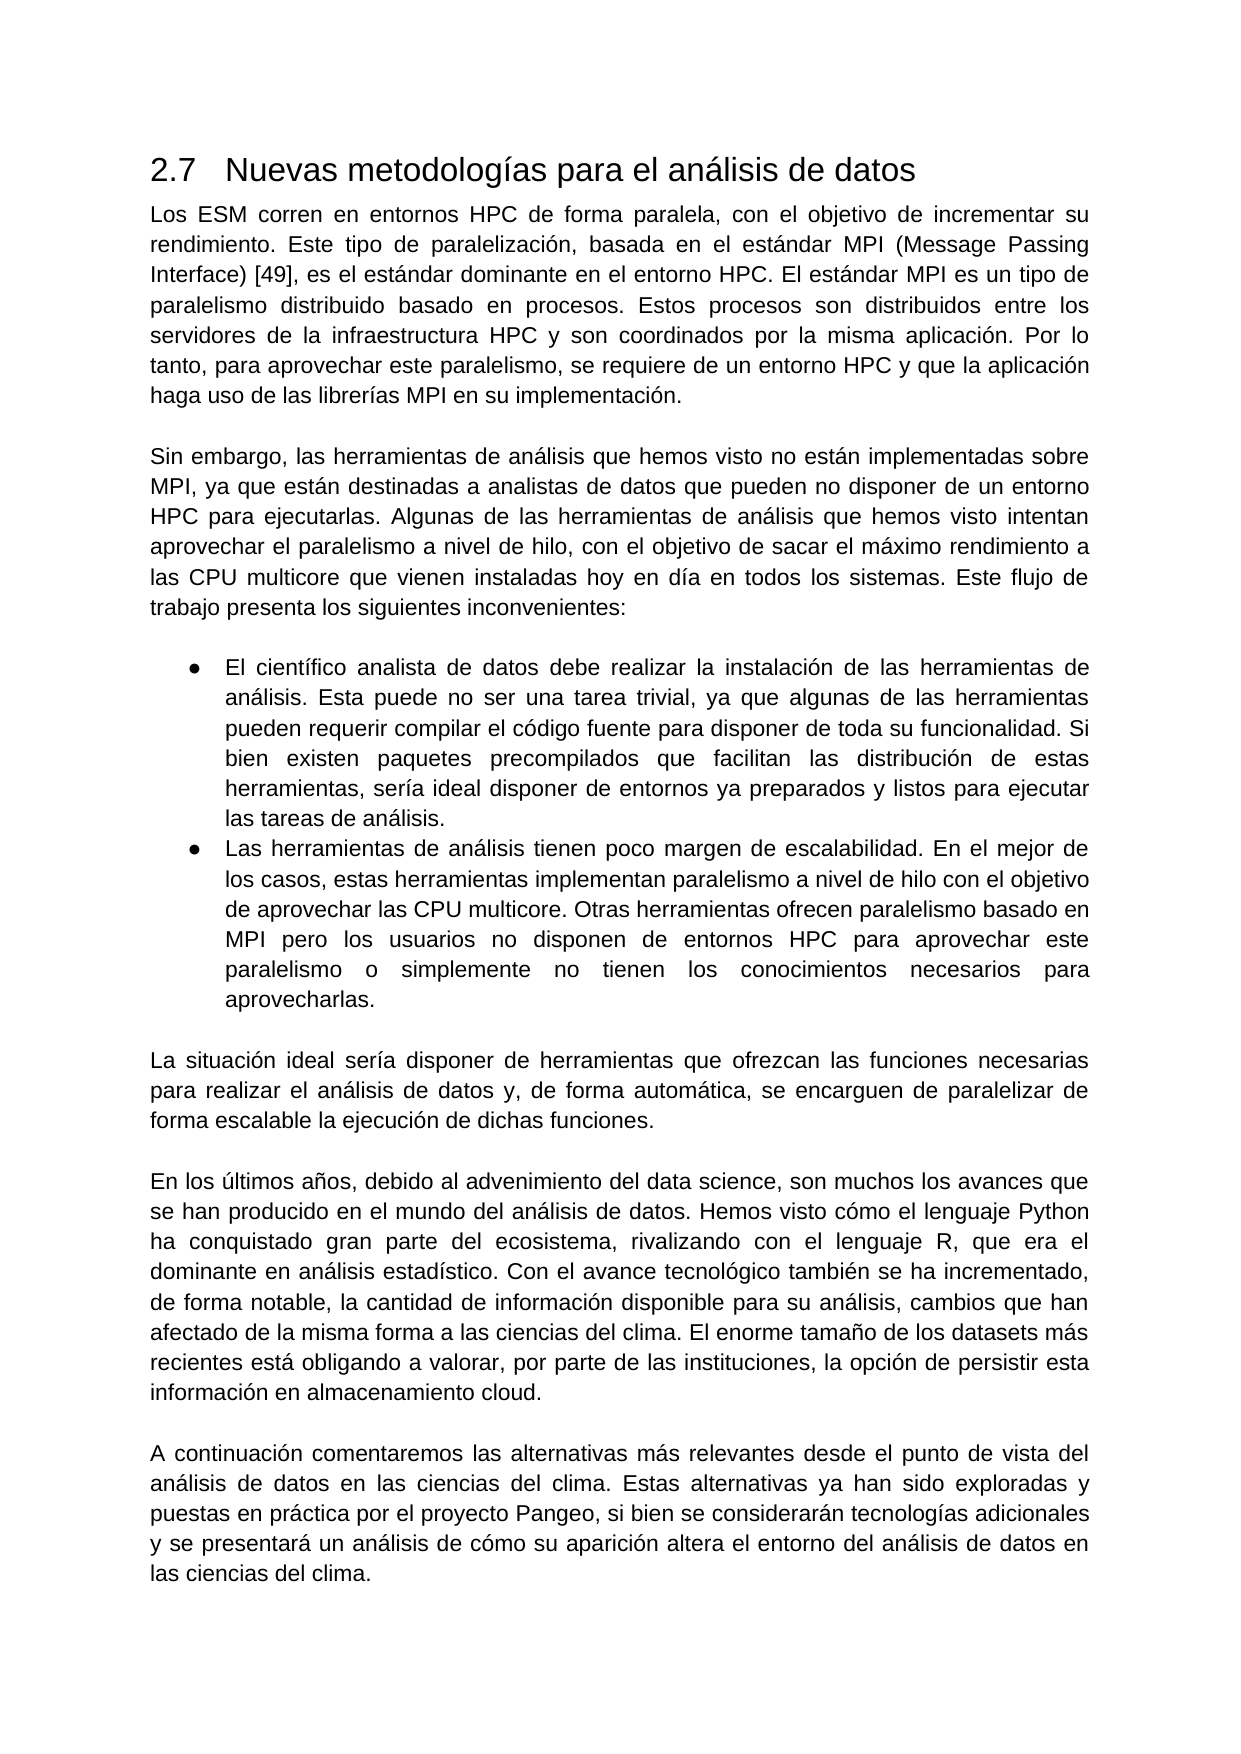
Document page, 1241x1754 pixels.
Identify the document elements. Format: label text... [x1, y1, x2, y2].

text A continuación comentaremos las alternativas más relevantes desde el punto de vista del análisis de datos en las ciencias del clima. Estas alternativas ya han sido exploradas y puestas en práctica por el proyecto Pangeo, si bien se considerarán tecnologías adicionales y se presentará un análisis de cómo su aparición altera el entorno del análisis de datos en las ciencias del clima. [150, 1439, 1090, 1587]
list Las herramientas de análisis tienen poco margen de escalabilidad. En el mejor de los casos, estas herramientas implementan paralelismo a nivel de hilo con el objetivo de aprovechar las CPU multicore. Otras herramientas ofrecen paralelismo basado en MPI pero los usuarios no disponen de entornos HPC para aprovechar este paralelismo o simplemente no tienen los conocimientos necesarios para aprovecharlas. [187, 835, 1090, 1013]
subtitle Nuevas metodologías para el análisis de datos [150, 150, 1090, 188]
list El científico analista de datos debe realizar la instalación de las herramientas de análisis. Esta puede no ser una tarea trivial, ya que algunas de las herramientas pueden requerir compilar el código fuente para disponer de toda su funcionalidad. Si bien existen paquetes precompilados que facilitan las distribución de estas herramientas, sería ideal disponer de entornos ya preparados y listos para ejecutar las tareas de análisis. [187, 654, 1090, 831]
text Sin embargo, las herramientas de análisis que hemos visto no están implementadas sobre MPI, ya que están destinadas a analistas de datos que pueden no disponer de un entorno HPC para ejecutarlas. Algunas de las herramientas de análisis que hemos visto intentan aprovechar el paralelismo a nivel de hilo, con el objetivo de sacar el máximo rendimiento a las CPU multicore que vienen instaladas hoy en día en todos los sistemas. Este flujo de trabajo presenta los siguientes inconvenientes: [150, 443, 1090, 620]
text La situación ideal sería disponer de herramientas que ofrezcan las funciones necesarias para realizar el análisis de datos y, de forma automática, se encarguen de paralelizar de forma escalable la ejecución de dichas funciones. [150, 1047, 1090, 1133]
text Los ESM corren en entornos HPC de forma paralela, con el objetivo de incrementar su rendimiento. Este tipo de paralelización, basada en el estándar MPI (Message Passing Interface) [49], es el estándar dominante en el entorno HPC. El estándar MPI es un tipo de paralelismo distribuido basado en procesos. Estos procesos son distribuidos entre los servidores de la infraestructura HPC y son coordinados por la misma aplicación. Por lo tanto, para aprovechar este paralelismo, se requiere de un entorno HPC y que la aplicación haga uso de las librerías MPI en su implementación. [150, 201, 1090, 408]
text En los últimos años, debido al advenimiento del data science, son muchos los avances que se han producido en el mundo del análisis de datos. Hemos visto cómo el lenguaje Python ha conquistado gran parte del ecosistema, rivalizando con el lenguaje R, que era el dominante en análisis estadístico. Con el avance tecnológico también se ha incrementado, de forma notable, la cantidad de información disponible para su análisis, cambios que han afectado de la misma forma a las ciencias del clima. El enorme tamaño de los datasets más recientes está obligando a valorar, por parte de las instituciones, la opción de persistir esta información en almacenamiento cloud. [150, 1168, 1090, 1405]
